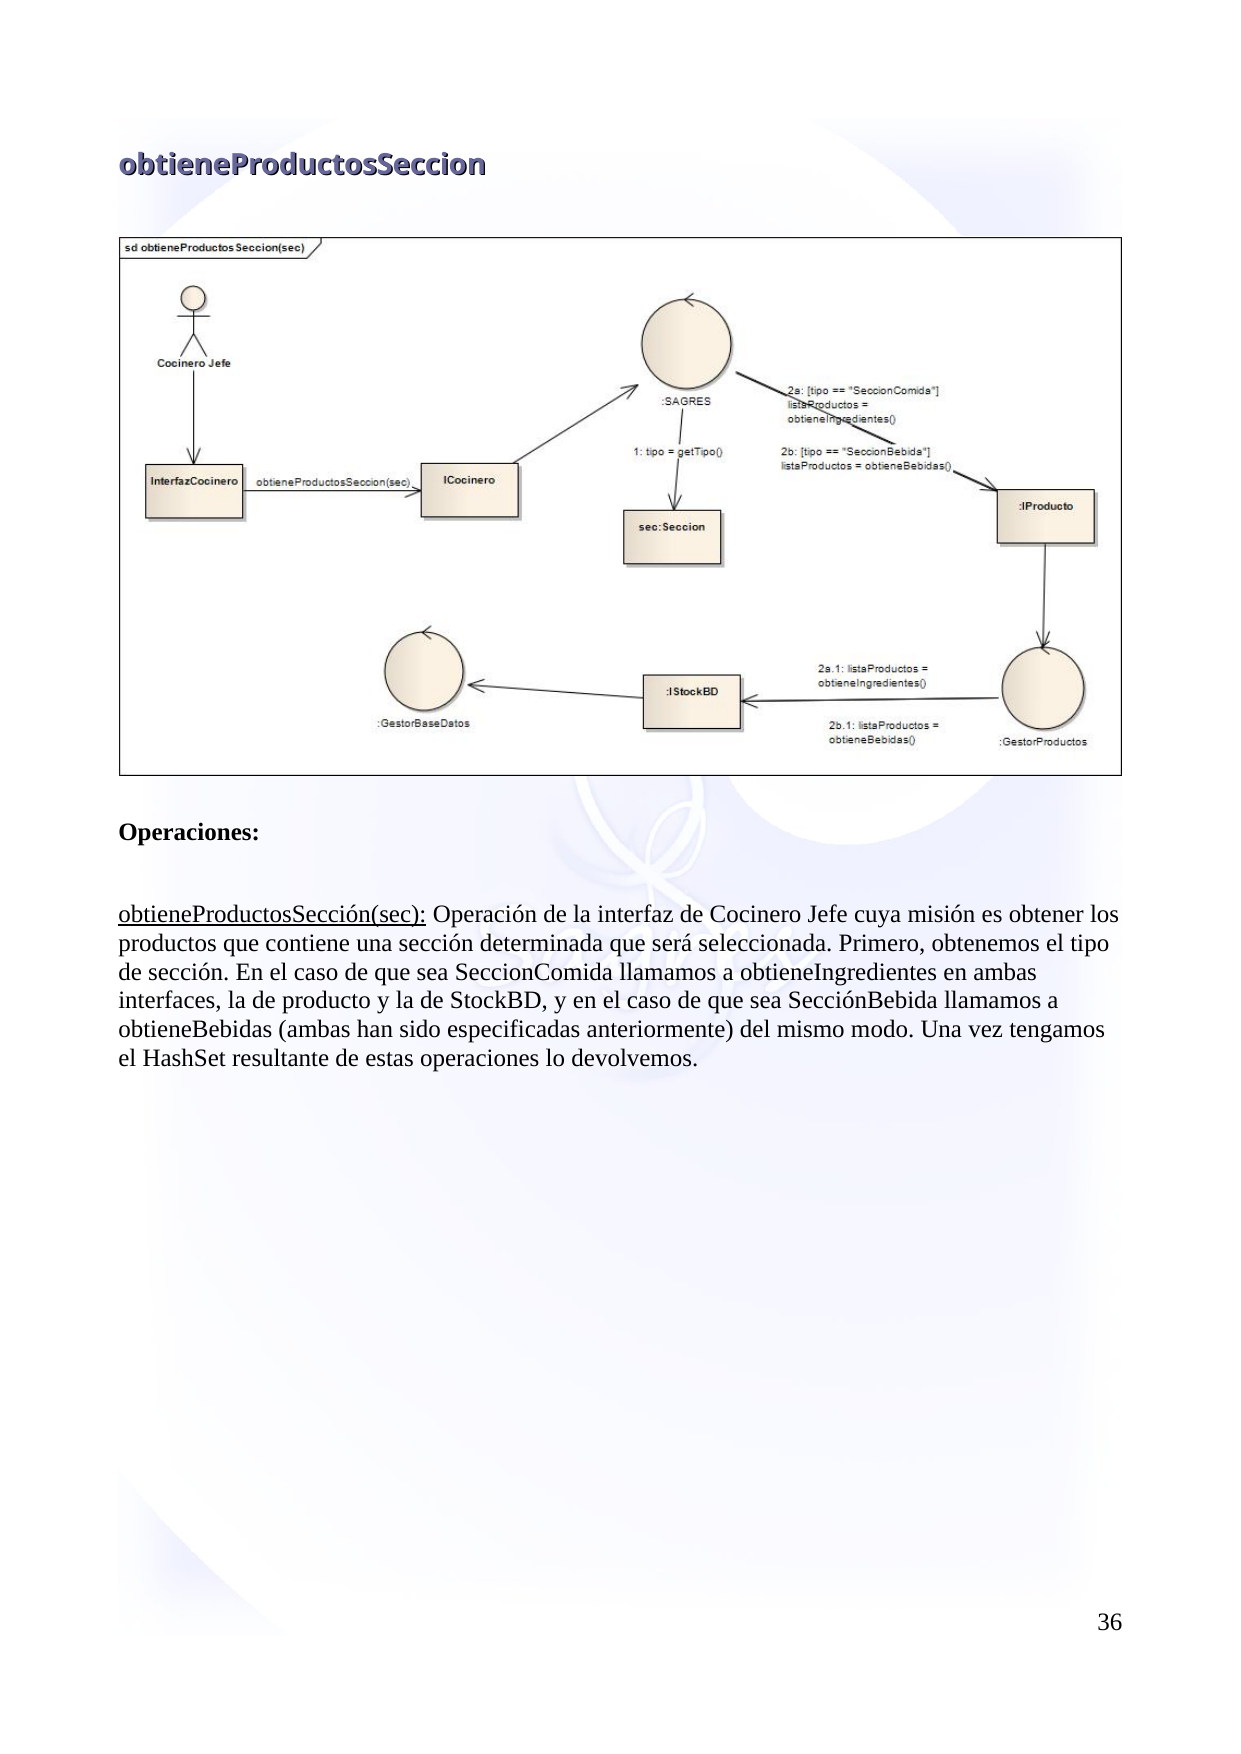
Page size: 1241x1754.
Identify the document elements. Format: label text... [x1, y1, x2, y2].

picture [118, 1072, 1122, 1636]
text obtieneProductosSección(sec): Operación de la interfaz de Cocinero Jefe cuya misión es obtener los productos que contiene una sección determinada que será seleccionada. Primero, obtenemos el tipo de sección. En el caso de que sea SeccionComida llamamos a obtieneIngredientes en ambas interfaces, la de producto y la de StockBD, y en el caso de que sea SecciónBebida llamamos a obtieneBebidas (ambas han sido especificadas anteriormente) del mismo modo. Una vez tengamos el HashSet resultante de estas operaciones lo devolvemos. [118, 899, 1122, 1072]
picture [118, 183, 1122, 817]
subtitle obtieneProductosSeccion [118, 143, 1122, 183]
text Operaciones: [118, 817, 1122, 845]
picture [118, 845, 1122, 899]
picture [118, 118, 1122, 143]
